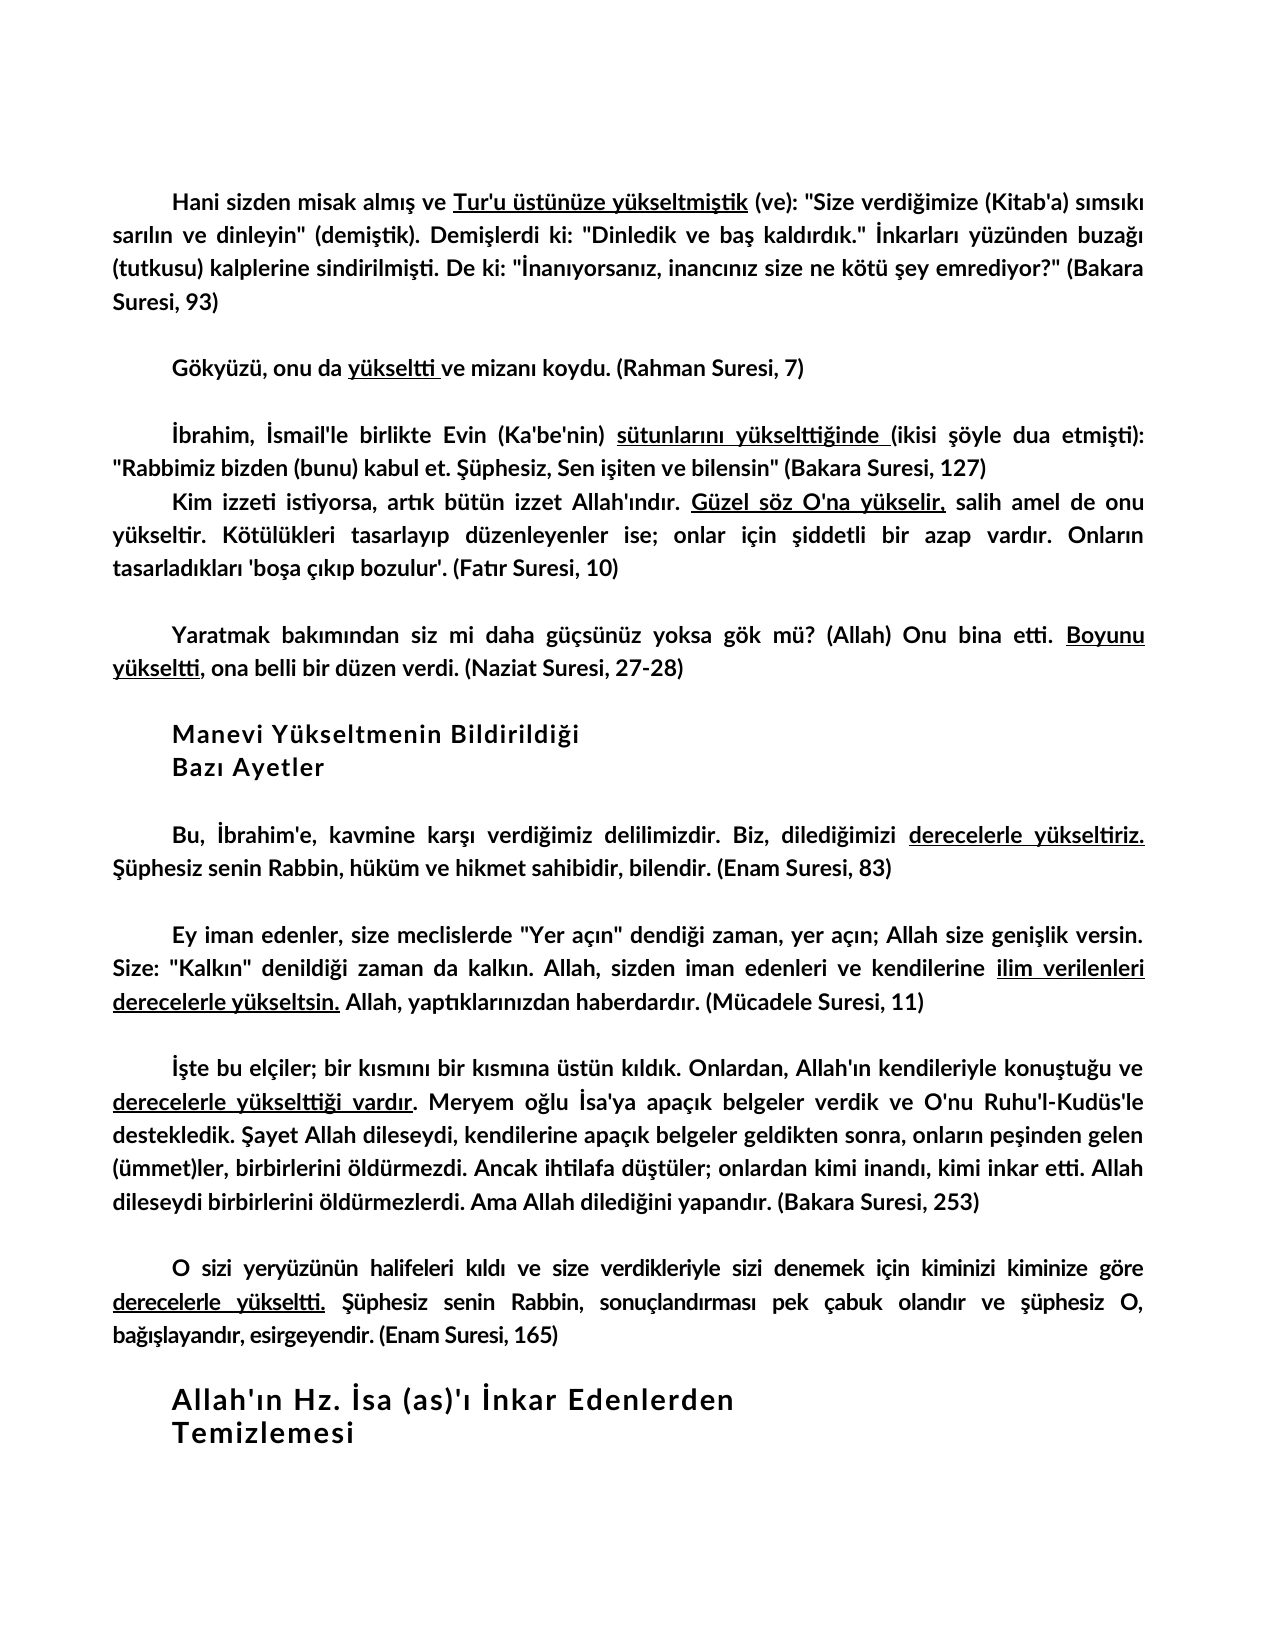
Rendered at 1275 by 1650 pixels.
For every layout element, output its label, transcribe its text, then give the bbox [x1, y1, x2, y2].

text Temizlemesi [112, 1417, 1145, 1450]
text Allah'ın Hz. İsa (as)'ı İnkar Edenlerden [112, 1383, 1145, 1417]
text O sizi yeryüzünün halifeleri kıldı ve size verdikleriyle sizi denemek için kiminizi kiminize göre derecelerle yükseltti. Şüphesiz senin Rabbin, sonuçlandırması pek çabuk olandır ve şüphesiz O, bağışlayandır, esirgeyendir. (Enam Suresi, 165) [112, 1250, 1145, 1350]
text Bu, İbrahim'e, kavmine karşı verdiğimiz delilimizdir. Biz, dilediğimizi derecelerle yükseltiriz. Şüphesiz senin Rabbin, hüküm ve hikmet sahibidir, bilendir. (Enam Suresi, 83) [112, 817, 1145, 883]
text Hani sizden misak almış ve Tur'u üstünüze yükseltmiştik (ve): "Size verdiğimize (Kitab'a) sımsıkı sarılın ve dinleyin" (demiştik). Demişlerdi ki: "Dinledik ve baş kaldırdık." İnkarları yüzünden buzağı (tutkusu) kalplerine sindirilmişti. De ki: "İnanıyorsanız, inancınız size ne kötü şey emrediyor?" (Bakara Suresi, 93) [112, 183, 1145, 317]
text Manevi Yükseltmenin Bildirildiği [112, 717, 1145, 750]
text Gökyüzü, onu da yükseltti ve mizanı koydu. (Rahman Suresi, 7) [112, 350, 1145, 383]
text Bazı Ayetler [112, 750, 1145, 783]
text İbrahim, İsmail'le birlikte Evin (Ka'be'nin) sütunlarını yükselttiğinde (ikisi şöyle dua etmişti): "Rabbimiz bizden (bunu) kabul et. Şüphesiz, Sen işiten ve bilensin" (Bakara Suresi, 127) [112, 417, 1145, 483]
text Yaratmak bakımından siz mi daha güçsünüz yoksa gök mü? (Allah) Onu bina etti. Boyunu yükseltti, ona belli bir düzen verdi. (Naziat Suresi, 27-28) [112, 617, 1145, 683]
text İşte bu elçiler; bir kısmını bir kısmına üstün kıldık. Onlardan, Allah'ın kendileriyle konuştuğu ve derecelerle yükselttiği vardır. Meryem oğlu İsa'ya apaçık belgeler verdik ve O'nu Ruhu'l-Kudüs'le destekledik. Şayet Allah dileseydi, kendilerine apaçık belgeler geldikten sonra, onların peşinden gelen (ümmet)ler, birbirlerini öldürmezdi. Ancak ihtilafa düştüler; onlardan kimi inandı, kimi inkar etti. Allah dileseydi birbirlerini öldürmezlerdi. Ama Allah dilediğini yapandır. (Bakara Suresi, 253) [112, 1050, 1145, 1217]
text Kim izzeti istiyorsa, artık bütün izzet Allah'ındır. Güzel söz O'na yükselir, salih amel de onu yükseltir. Kötülükleri tasarlayıp düzenleyenler ise; onlar için şiddetli bir azap vardır. Onların tasarladıkları 'boşa çıkıp bozulur'. (Fatır Suresi, 10) [112, 483, 1145, 583]
text Ey iman edenler, size meclislerde "Yer açın" dendiği zaman, yer açın; Allah size genişlik versin. Size: "Kalkın" denildiği zaman da kalkın. Allah, sizden iman edenleri ve kendilerine ilim verilenleri derecelerle yükseltsin. Allah, yaptıklarınızdan haberdardır. (Mücadele Suresi, 11) [112, 917, 1145, 1017]
